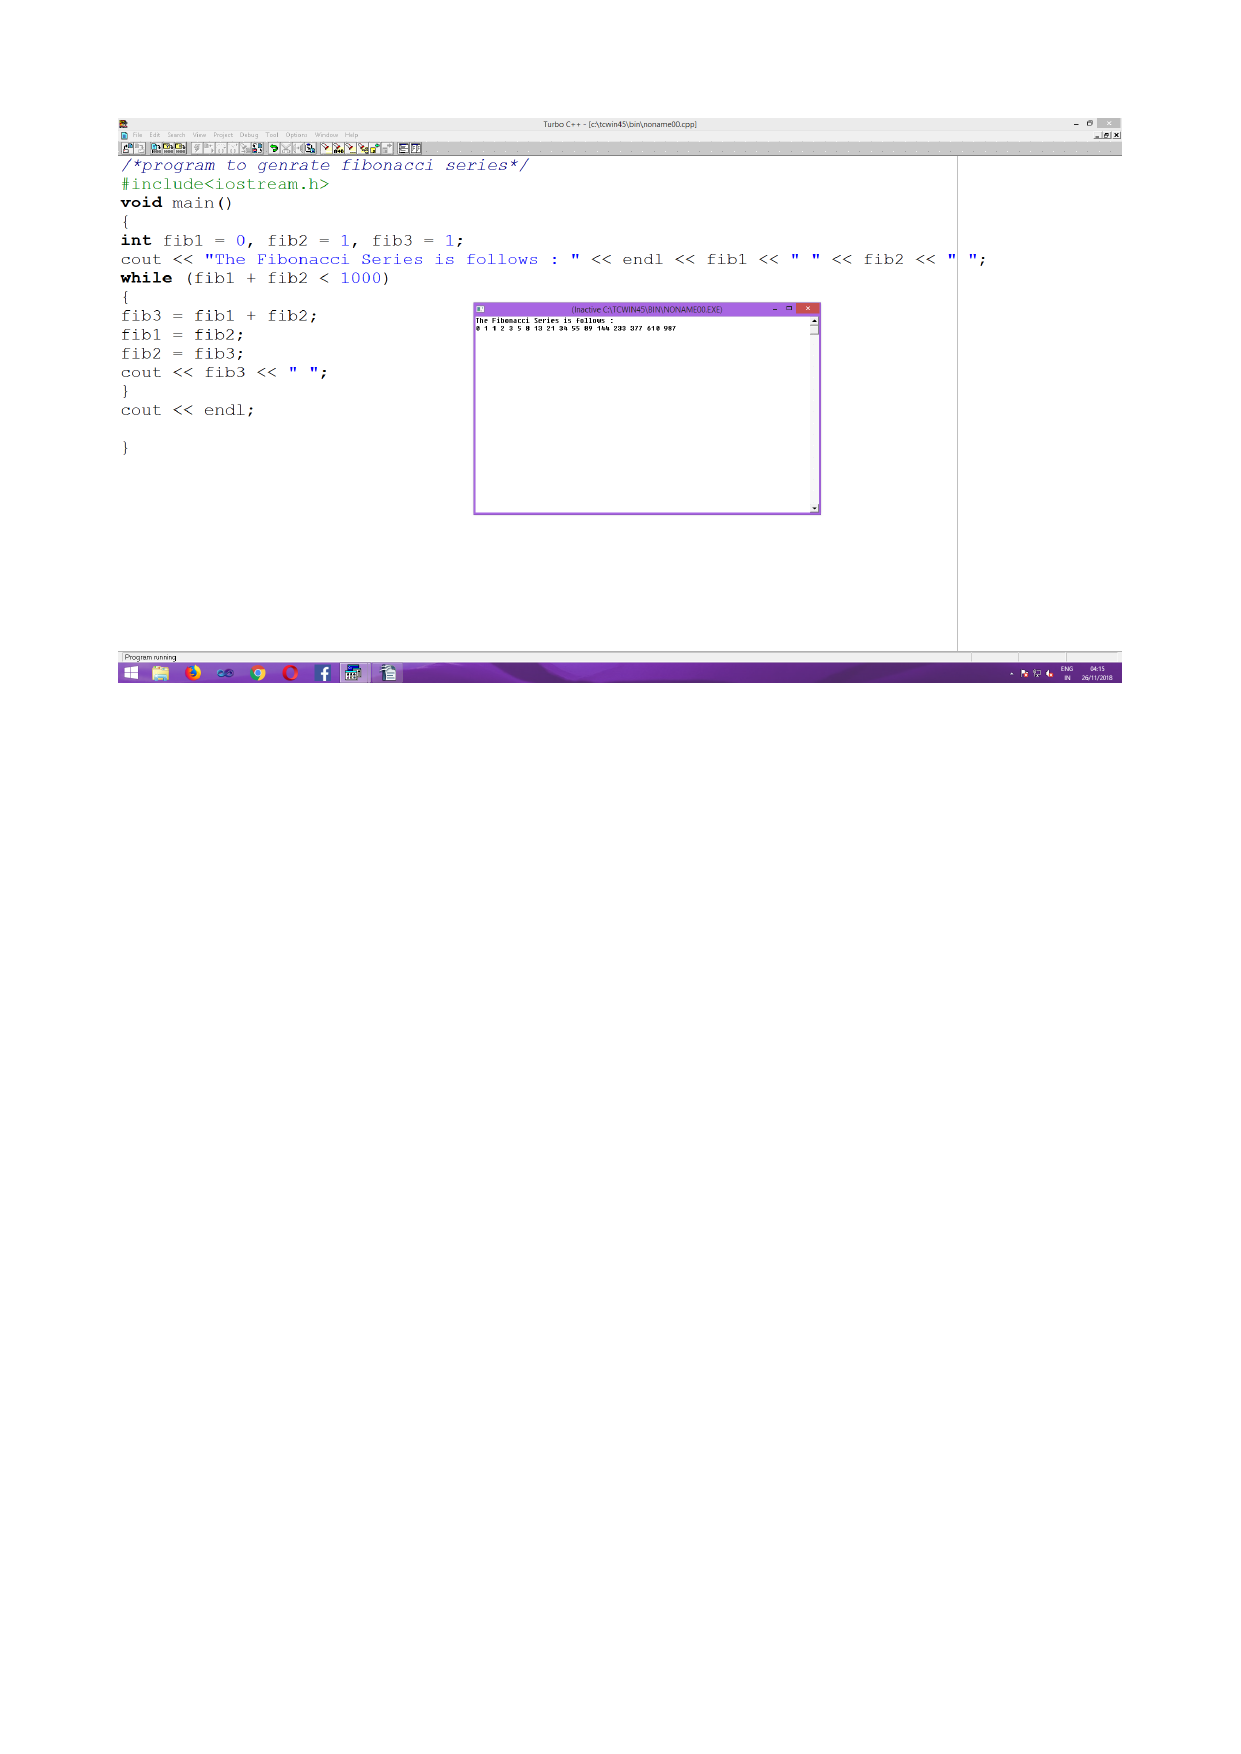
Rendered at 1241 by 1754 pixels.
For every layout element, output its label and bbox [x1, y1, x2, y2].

picture [118, 118, 1122, 683]
